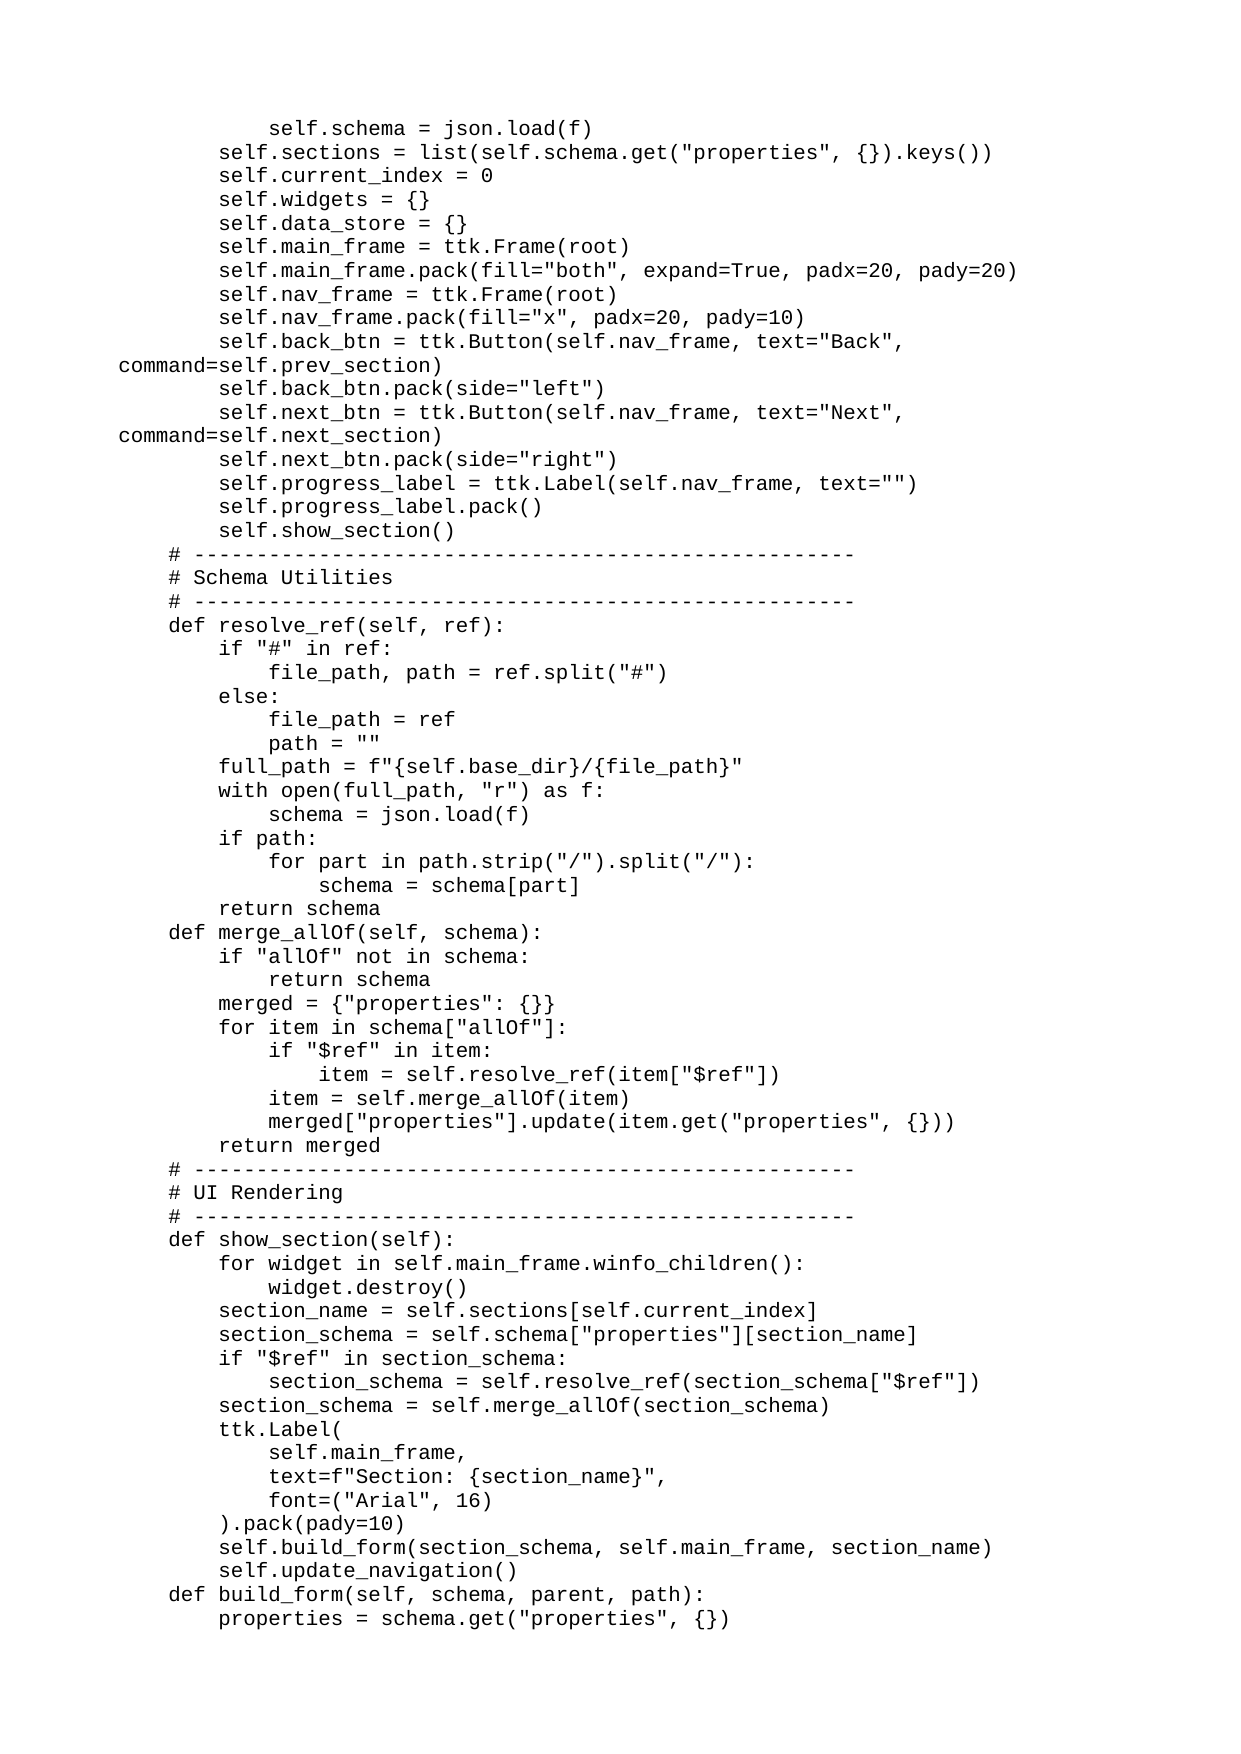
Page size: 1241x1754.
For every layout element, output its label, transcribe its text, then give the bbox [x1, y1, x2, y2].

text if "#" in ref: [118, 638, 1122, 662]
text merged = {"properties": {}} [118, 993, 1122, 1017]
text def resolve_ref(self, ref): [118, 615, 1122, 638]
text ).pack(pady=10) [118, 1513, 1122, 1537]
text properties = schema.get("properties", {}) [118, 1608, 1122, 1631]
text # ----------------------------------------------------- [118, 1158, 1122, 1182]
text # ----------------------------------------------------- [118, 1206, 1122, 1229]
text file_path, path = ref.split("#") [118, 662, 1122, 686]
text file_path = ref [118, 709, 1122, 733]
text for item in schema["allOf"]: [118, 1017, 1122, 1040]
text def merge_allOf(self, schema): [118, 922, 1122, 946]
text self.data_store = {} [118, 213, 1122, 236]
text section_schema = self.merge_allOf(section_schema) [118, 1395, 1122, 1419]
text self.nav_frame.pack(fill="x", padx=20, pady=10) [118, 307, 1122, 331]
text if "$ref" in item: [118, 1040, 1122, 1064]
text return schema [118, 898, 1122, 922]
text return schema [118, 969, 1122, 993]
text # ----------------------------------------------------- [118, 591, 1122, 615]
text text=f"Section: {section_name}", [118, 1466, 1122, 1489]
text path = "" [118, 733, 1122, 757]
text self.next_btn = ttk.Button(self.nav_frame, text="Next", command=self.next_section) [118, 402, 1122, 449]
text self.main_frame.pack(fill="both", expand=True, padx=20, pady=20) [118, 260, 1122, 284]
text font=("Arial", 16) [118, 1489, 1122, 1513]
text with open(full_path, "r") as f: [118, 780, 1122, 804]
text self.main_frame = ttk.Frame(root) [118, 236, 1122, 260]
text full_path = f"{self.base_dir}/{file_path}" [118, 757, 1122, 780]
text section_name = self.sections[self.current_index] [118, 1300, 1122, 1324]
text self.next_btn.pack(side="right") [118, 449, 1122, 473]
text item = self.merge_allOf(item) [118, 1088, 1122, 1111]
text def show_section(self): [118, 1229, 1122, 1253]
text def build_form(self, schema, parent, path): [118, 1584, 1122, 1608]
text return merged [118, 1135, 1122, 1158]
text self.sections = list(self.schema.get("properties", {}).keys()) [118, 142, 1122, 165]
text # Schema Utilities [118, 567, 1122, 591]
text schema = json.load(f) [118, 804, 1122, 827]
text self.update_navigation() [118, 1561, 1122, 1584]
text self.progress_label = ttk.Label(self.nav_frame, text="") [118, 473, 1122, 496]
text else: [118, 686, 1122, 709]
text self.show_section() [118, 520, 1122, 544]
text for widget in self.main_frame.winfo_children(): [118, 1253, 1122, 1277]
text ttk.Label( [118, 1419, 1122, 1442]
text self.build_form(section_schema, self.main_frame, section_name) [118, 1537, 1122, 1561]
text if "allOf" not in schema: [118, 946, 1122, 969]
text self.nav_frame = ttk.Frame(root) [118, 284, 1122, 307]
text merged["properties"].update(item.get("properties", {})) [118, 1111, 1122, 1135]
text section_schema = self.schema["properties"][section_name] [118, 1324, 1122, 1348]
text if path: [118, 827, 1122, 851]
text self.current_index = 0 [118, 165, 1122, 189]
text # UI Rendering [118, 1182, 1122, 1206]
text schema = schema[part] [118, 875, 1122, 898]
text for part in path.strip("/").split("/"): [118, 851, 1122, 875]
text self.back_btn.pack(side="left") [118, 378, 1122, 402]
text widget.destroy() [118, 1277, 1122, 1300]
text self.back_btn = ttk.Button(self.nav_frame, text="Back", command=self.prev_section) [118, 331, 1122, 378]
text section_schema = self.resolve_ref(section_schema["$ref"]) [118, 1371, 1122, 1395]
text self.widgets = {} [118, 189, 1122, 213]
text # ----------------------------------------------------- [118, 544, 1122, 567]
text self.main_frame, [118, 1442, 1122, 1466]
text item = self.resolve_ref(item["$ref"]) [118, 1064, 1122, 1088]
text if "$ref" in section_schema: [118, 1348, 1122, 1371]
text self.schema = json.load(f) [118, 118, 1122, 142]
text self.progress_label.pack() [118, 496, 1122, 520]
